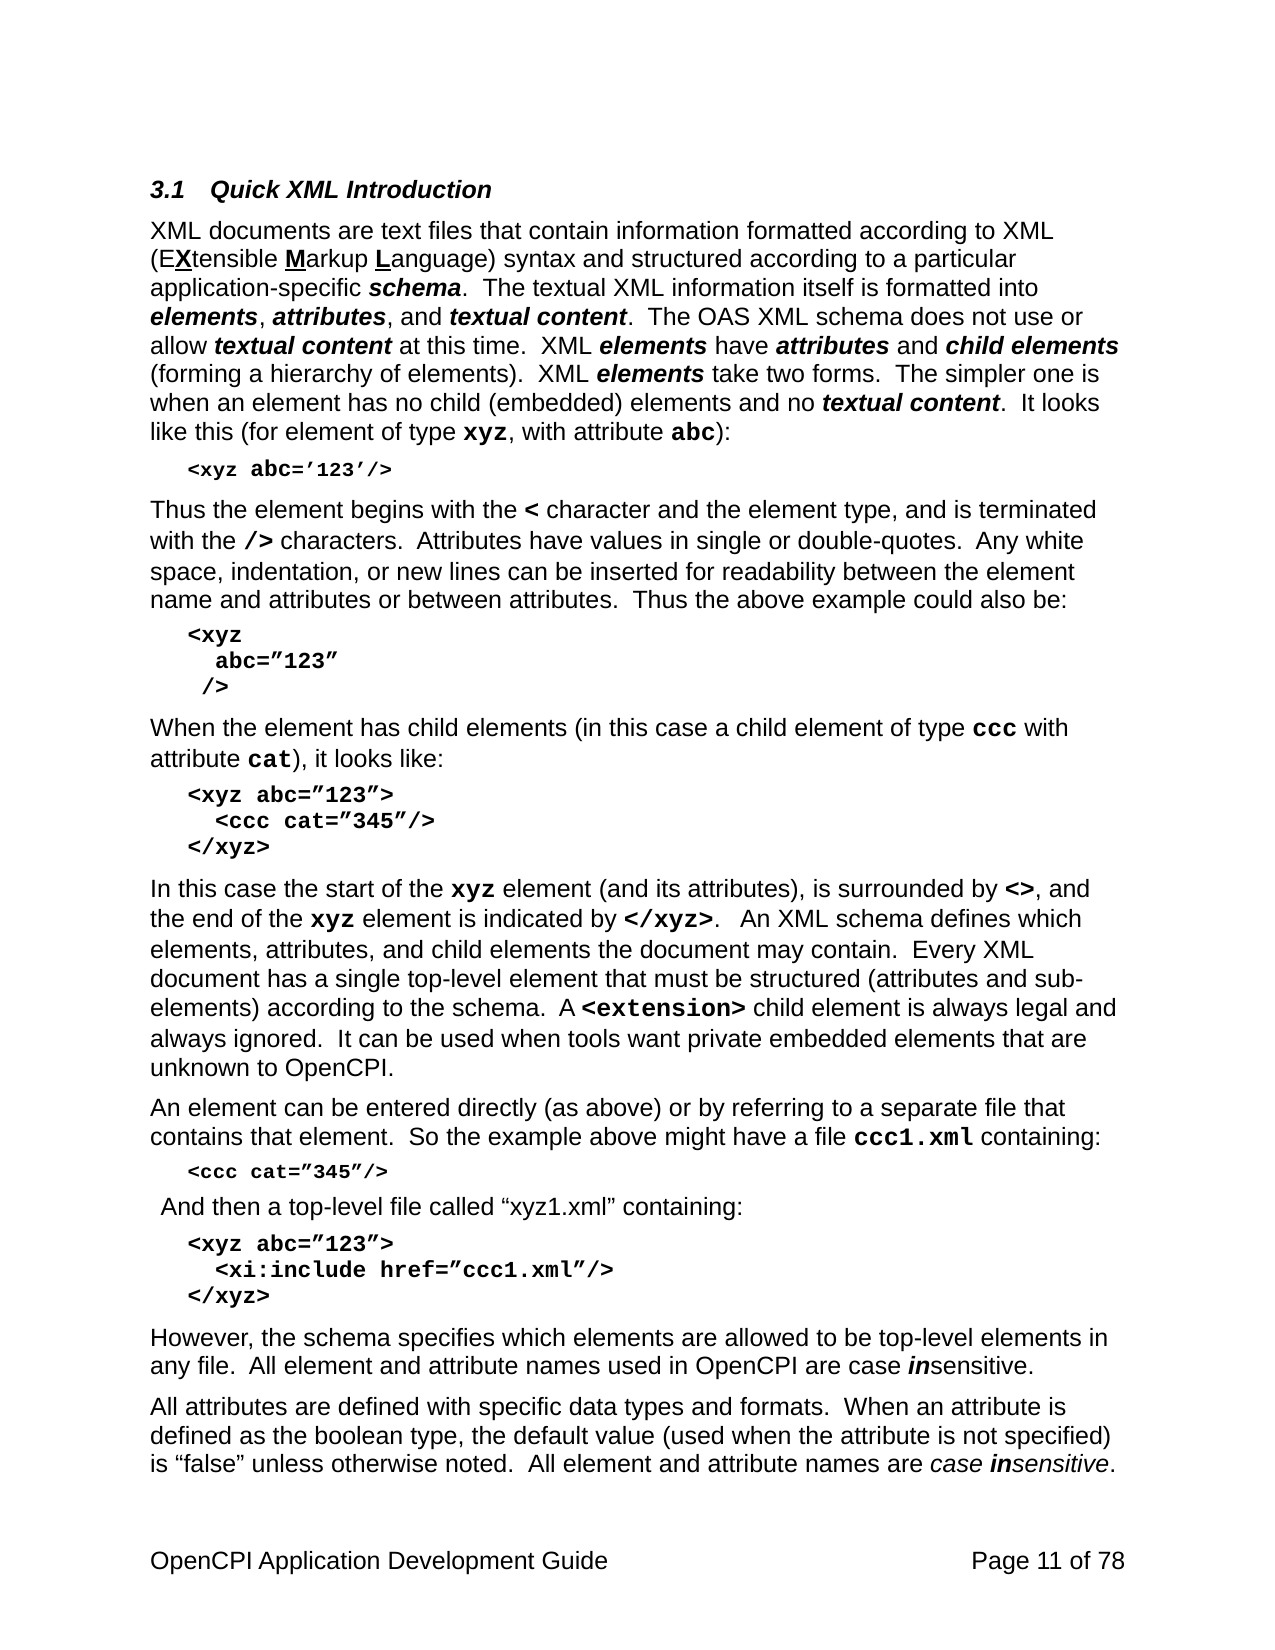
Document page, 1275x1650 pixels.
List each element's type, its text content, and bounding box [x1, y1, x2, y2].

text XML documents are text files that contain information formatted according to XML (EXtensible Markup Language) syntax and structured according to a particular application-specific schema. The textual XML information itself is formatted into elements, attributes, and textual content. The OAS XML schema does not use or allow textual content at this time. XML elements have attributes and child elements (forming a hierarchy of elements). XML elements take two forms. The simpler one is when an element has no child (embedded) elements and no textual content. It looks like this (for element of type xyz, with attribute abc): [150, 216, 1125, 448]
text <xyz abc=”123” /> [187, 623, 1125, 701]
text When the element has child elements (in this case a child element of type ccc with attribute cat), it looks like: [150, 713, 1125, 775]
text An element can be entered directly (as above) or by referring to a separate file that contains that element. So the example above might have a file ccc1.xml containing: [150, 1093, 1125, 1153]
text However, the schema specifies which elements are allowed to be top-level elements in any file. All element and attribute names used in OpenCPI are case insensitive. [150, 1322, 1125, 1380]
text In this case the start of the xyz element (and its attributes), is surrounded by <>, and the end of the xyz element is indicated by </xyz>. An XML schema defines which elements, attributes, and child elements the document may contain. Every XML document has a single top-level element that must be structured (attributes and sub- elements) according to the schema. A <extension> child element is always legal and always ignored. It can be used when tools want private embedded elements that are unknown to OpenCPI. [150, 873, 1125, 1081]
subtitle Quick XML Introduction [150, 175, 1125, 204]
text <ccc cat=”345”/> [187, 1162, 1125, 1184]
text <xyz abc=”123”> <ccc cat=”345”/> </xyz> [187, 784, 1125, 862]
text <xyz abc=’123’/> [187, 457, 1125, 483]
text All attributes are defined with specific data types and formats. When an attribute is defined as the boolean type, the default value (used when the attribute is not specified) is “false” unless otherwise noted. All element and attribute names are case insensitive. [150, 1392, 1125, 1478]
text <xyz abc=”123”> <xi:include href=”ccc1.xml”/> </xyz> [187, 1233, 1125, 1311]
text And then a top-level file called “xyz1.xml” containing: [160, 1192, 1125, 1221]
text Thus the element begins with the < character and the element type, and is terminated with the /> characters. Attributes have values in single or double-quotes. Any white space, indentation, or new lines can be inserted for readability between the element name and attributes or between attributes. Thus the above example could also be: [150, 495, 1125, 614]
